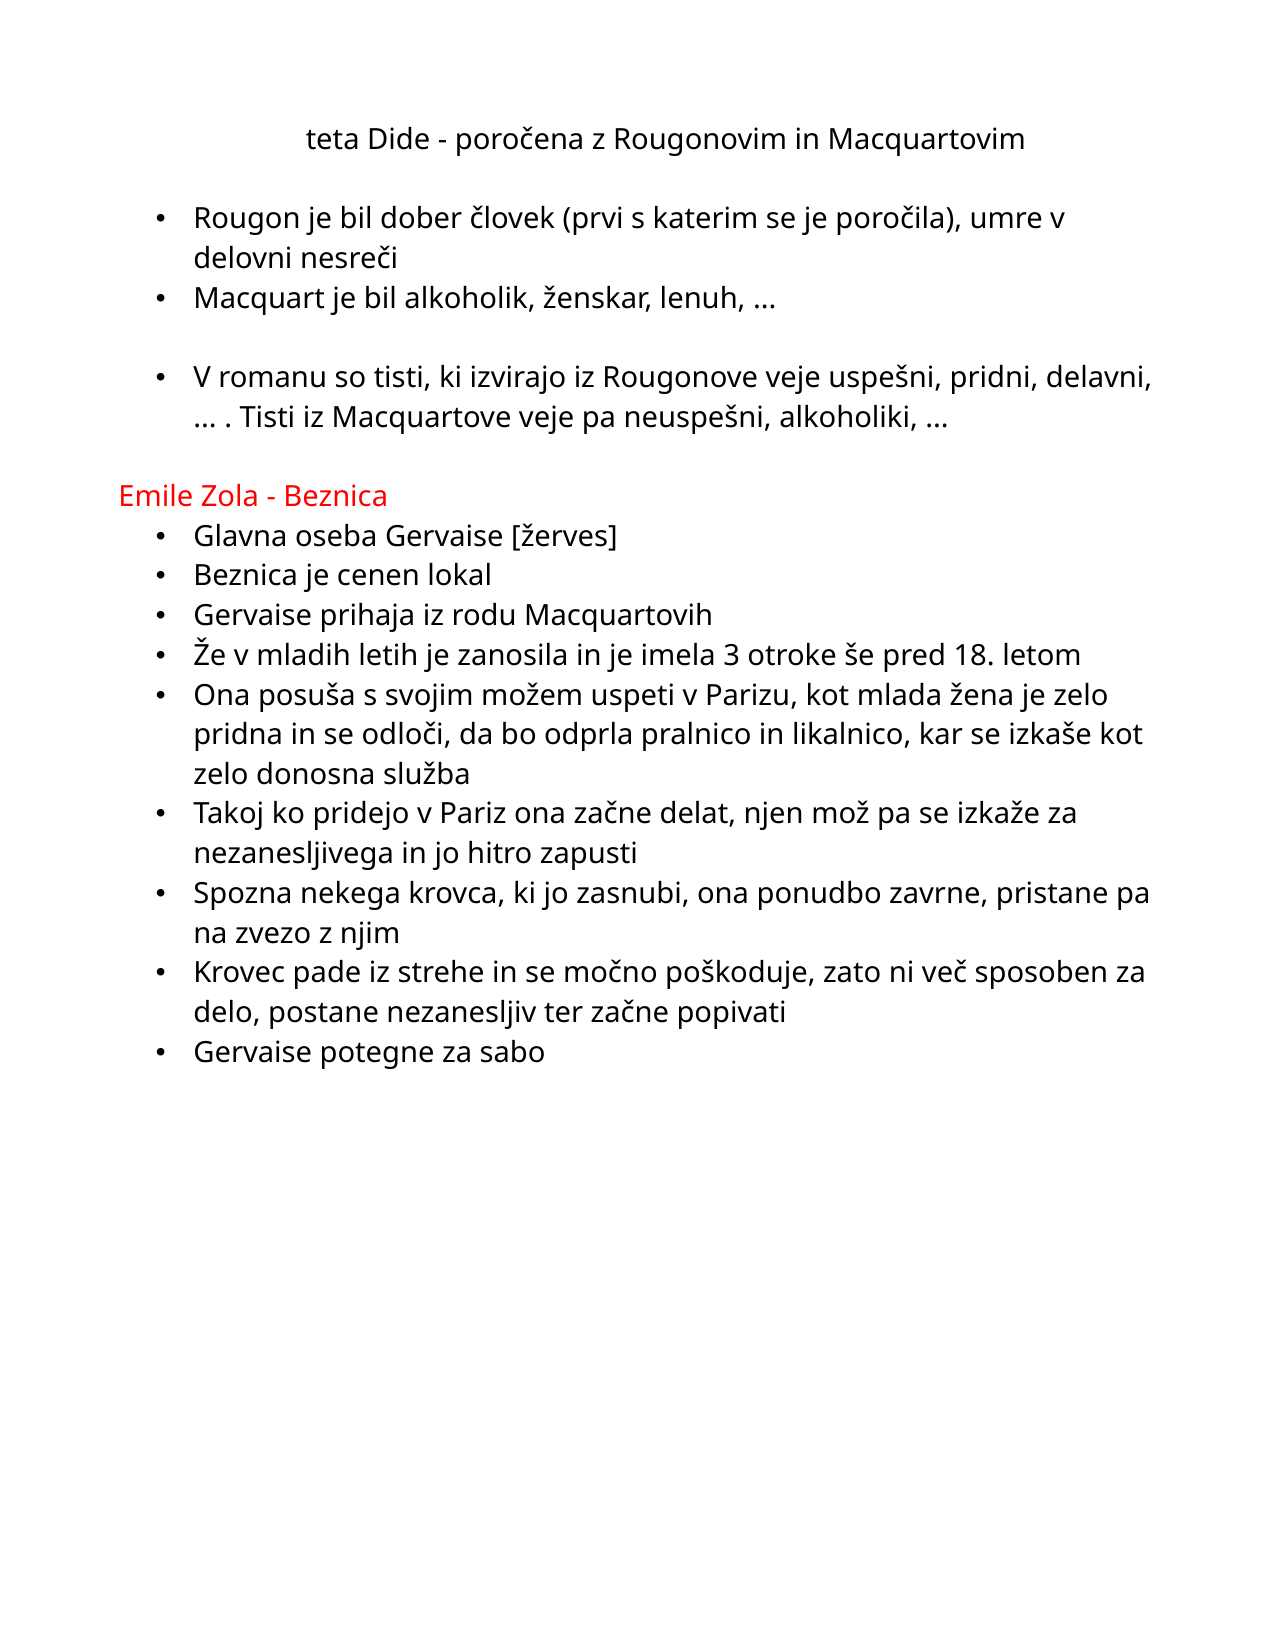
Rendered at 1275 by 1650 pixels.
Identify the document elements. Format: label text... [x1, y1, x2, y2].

list Gervaise prihaja iz rodu Macquartovih [156, 594, 1157, 634]
list V romanu so tisti, ki izvirajo iz Rougonove veje uspešni, pridni, delavni, ... . Tisti iz Macquartove veje pa neuspešni, alkoholiki, ... [156, 356, 1157, 436]
list Spozna nekega krovca, ki jo zasnubi, ona ponudbo zavrne, pristane pa na zvezo z njim [156, 872, 1157, 952]
text Emile Zola - Beznica [118, 475, 1157, 515]
list Ona posuša s svojim možem uspeti v Parizu, kot mlada žena je zelo pridna in se odloči, da bo odprla pralnico in likalnico, kar se izkaše kot zelo donosna služba [156, 674, 1157, 793]
list Rougon je bil dober človek (prvi s katerim se je poročila), umre v delovni nesreči [156, 197, 1157, 277]
list Že v mladih letih je zanosila in je imela 3 otroke še pred 18. letom [156, 634, 1157, 674]
list Takoj ko pridejo v Pariz ona začne delat, njen mož pa se izkaže za nezanesljivega in jo hitro zapusti [156, 793, 1157, 872]
list teta Dide - poročena z Rougonovim in Macquartovim [268, 118, 1157, 158]
list Glavna oseba Gervaise [žerves] [156, 515, 1157, 555]
list Krovec pade iz strehe in se močno poškoduje, zato ni več sposoben za delo, postane nezanesljiv ter začne popivati [156, 952, 1157, 1031]
list Gervaise potegne za sabo [156, 1031, 1157, 1071]
list Beznica je cenen lokal [156, 555, 1157, 594]
list Macquart je bil alkoholik, ženskar, lenuh, ... [156, 277, 1157, 317]
